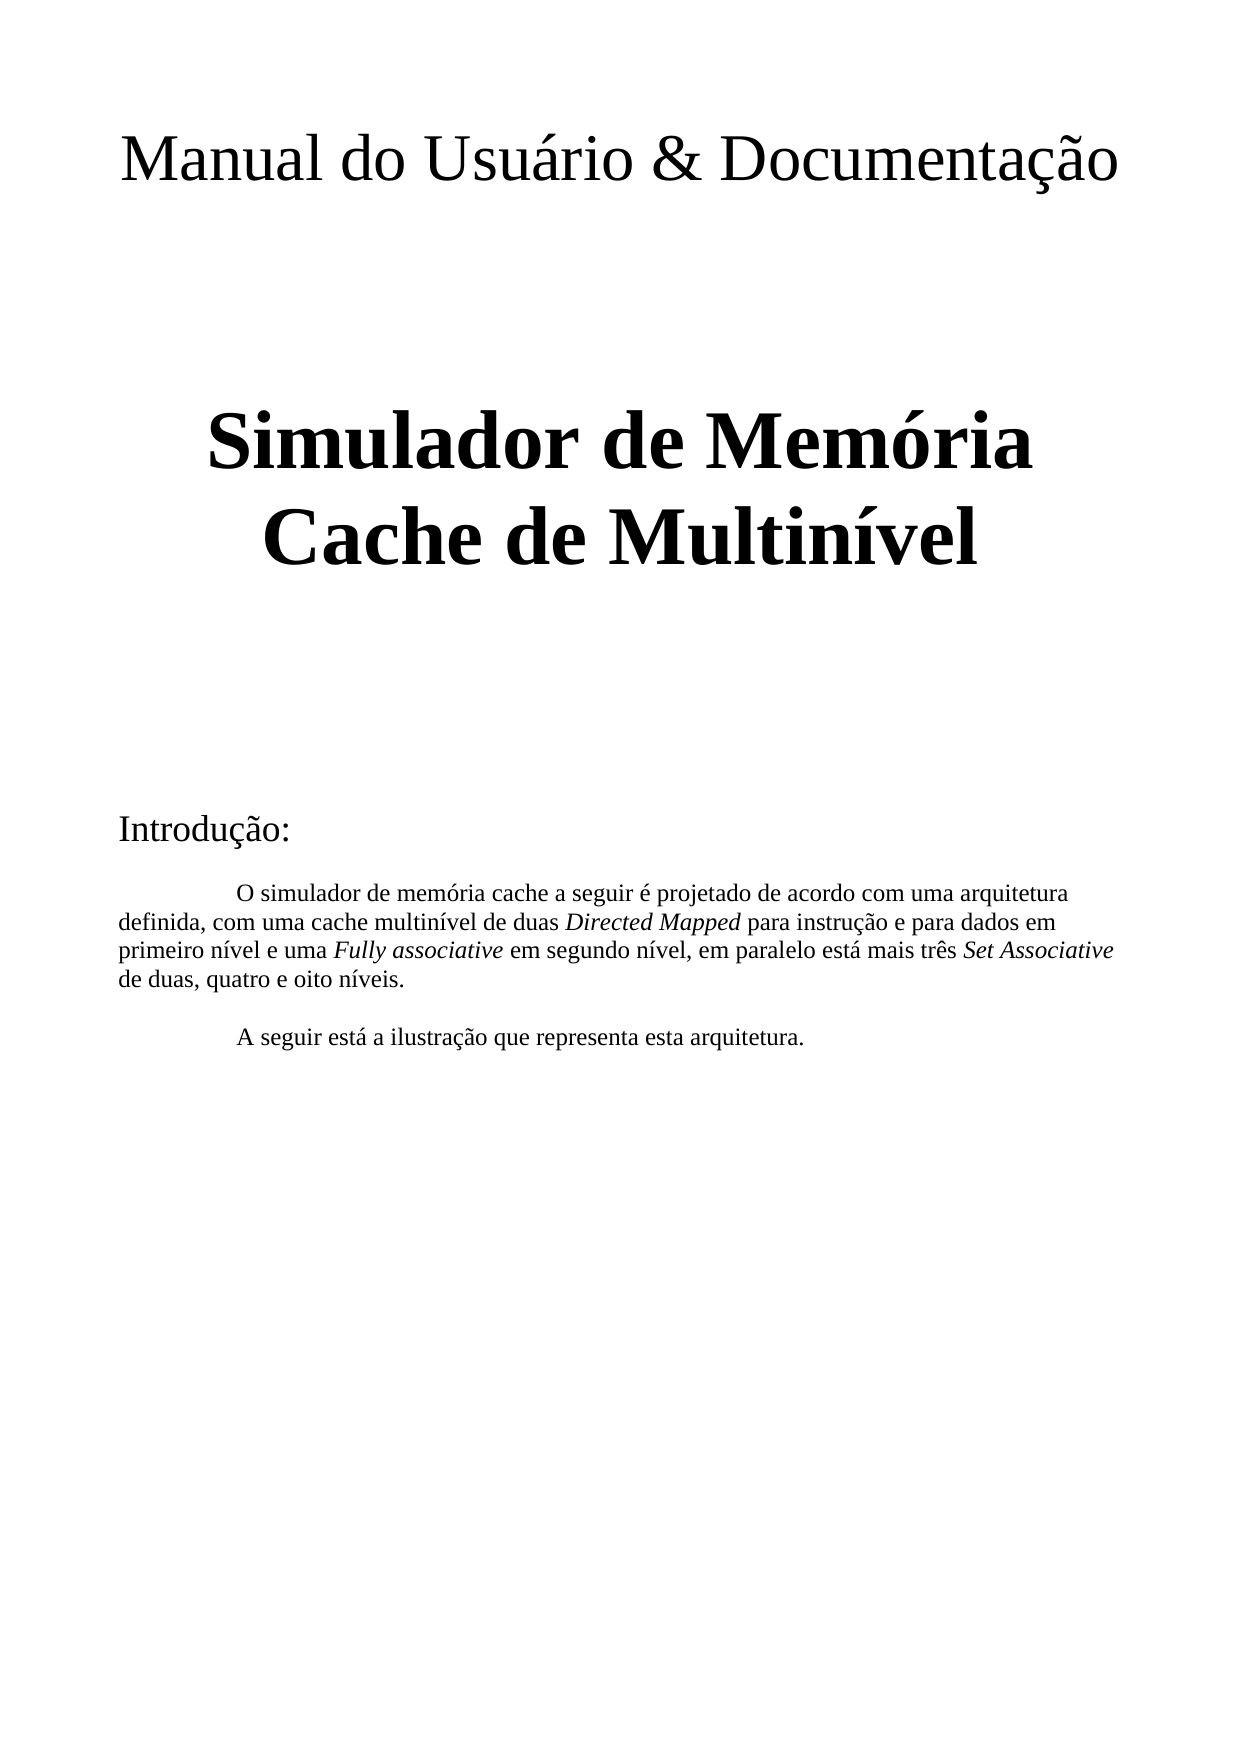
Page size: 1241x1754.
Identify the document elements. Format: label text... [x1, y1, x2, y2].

text O simulador de memória cache a seguir é projetado de acordo com uma arquitetura definida, com uma cache multinível de duas Directed Mapped para instrução e para dados em primeiro nível e uma Fully associative em segundo nível, em paralelo está mais três Set Associative de duas, quatro e oito níveis. A seguir está a ilustração que representa esta arquitetura. [118, 878, 1122, 1050]
text Simulador de Memória Cache de Multinível [118, 391, 1122, 583]
text Manual do Usuário & Documentação [118, 118, 1122, 195]
text Introdução: [118, 807, 1122, 850]
